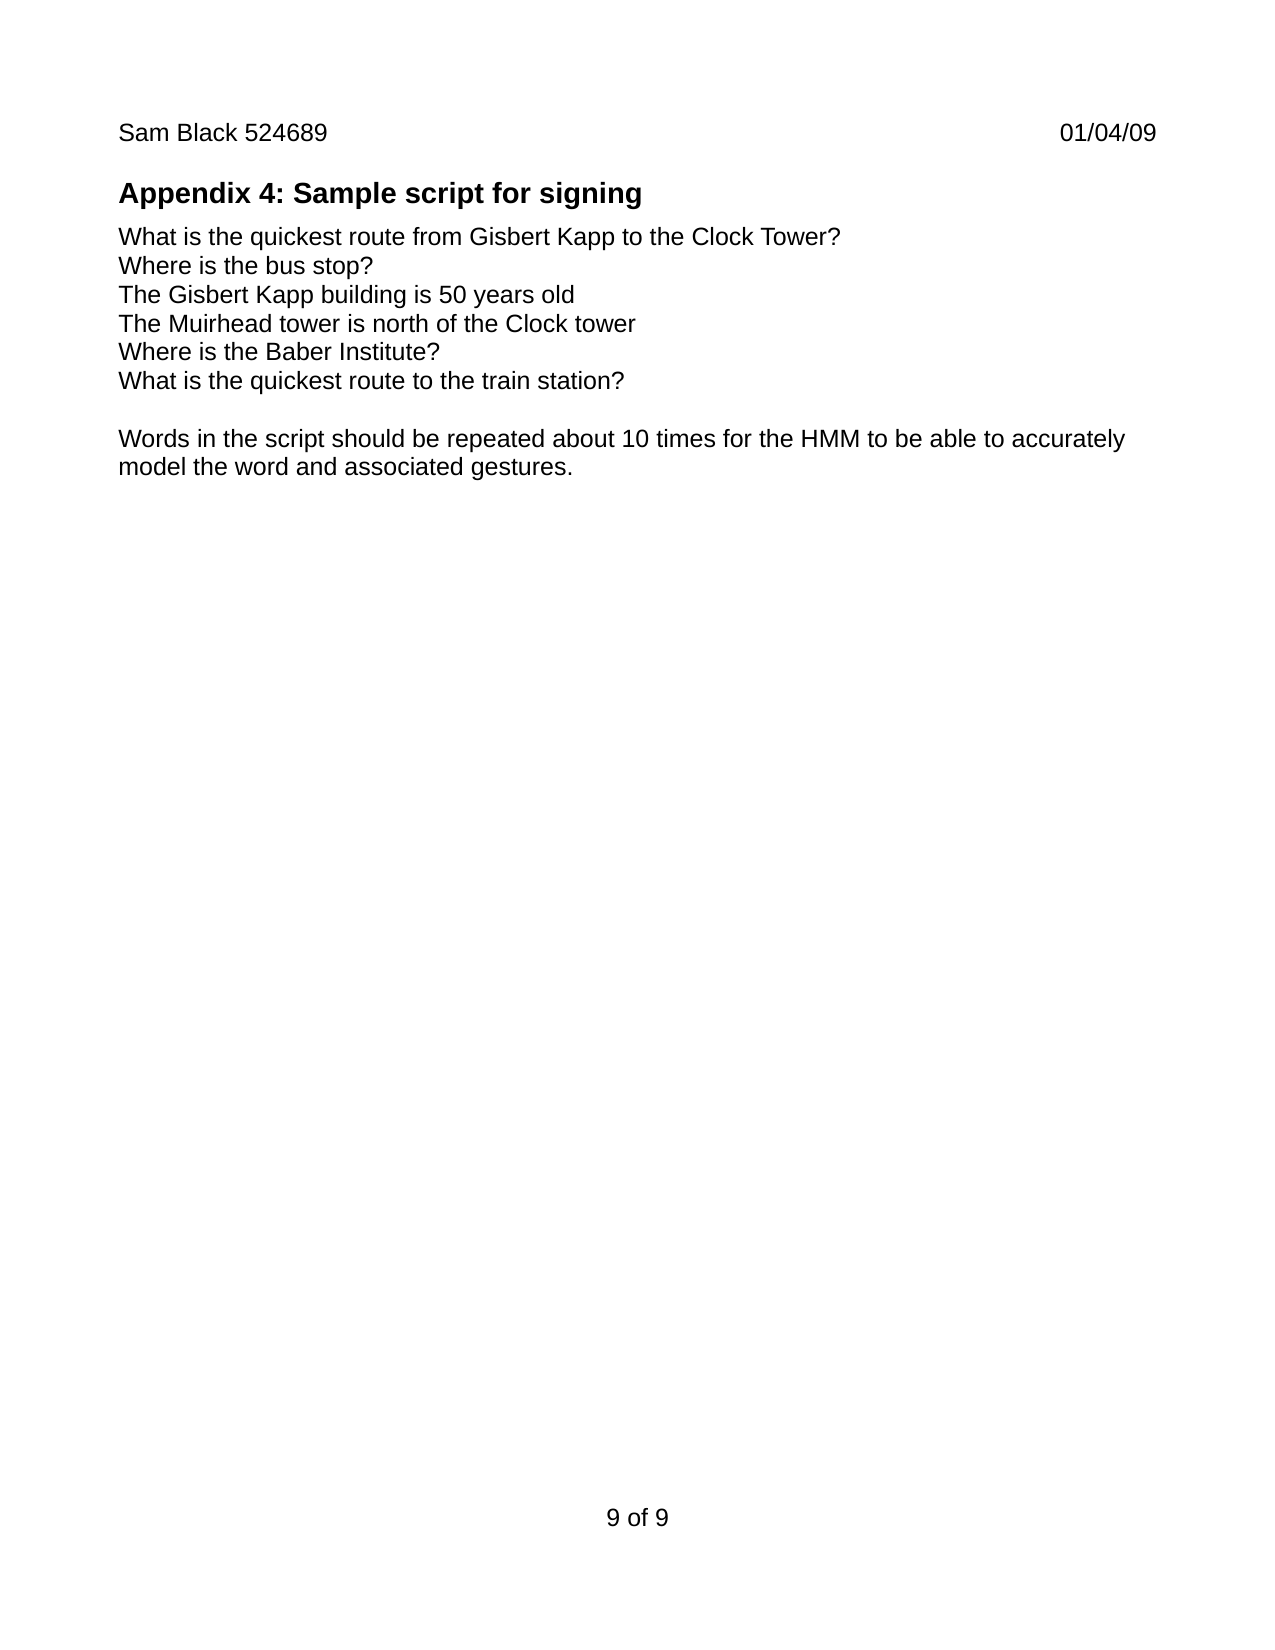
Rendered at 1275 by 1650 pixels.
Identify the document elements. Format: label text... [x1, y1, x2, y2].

text What is the quickest route from Gisbert Kapp to the Clock Tower? [118, 222, 1157, 251]
text The Gisbert Kapp building is 50 years old [118, 280, 1157, 309]
text Words in the script should be repeated about 10 times for the HMM to be able to accurately model the word and associated gestures. [118, 424, 1157, 481]
text What is the quickest route to the train station? [118, 366, 1157, 395]
text Where is the bus stop? [118, 251, 1157, 280]
text The Muirhead tower is north of the Clock tower [118, 309, 1157, 337]
text Where is the Baber Institute? [118, 337, 1157, 366]
subtitle Appendix 4: Sample script for signing [118, 176, 1157, 210]
